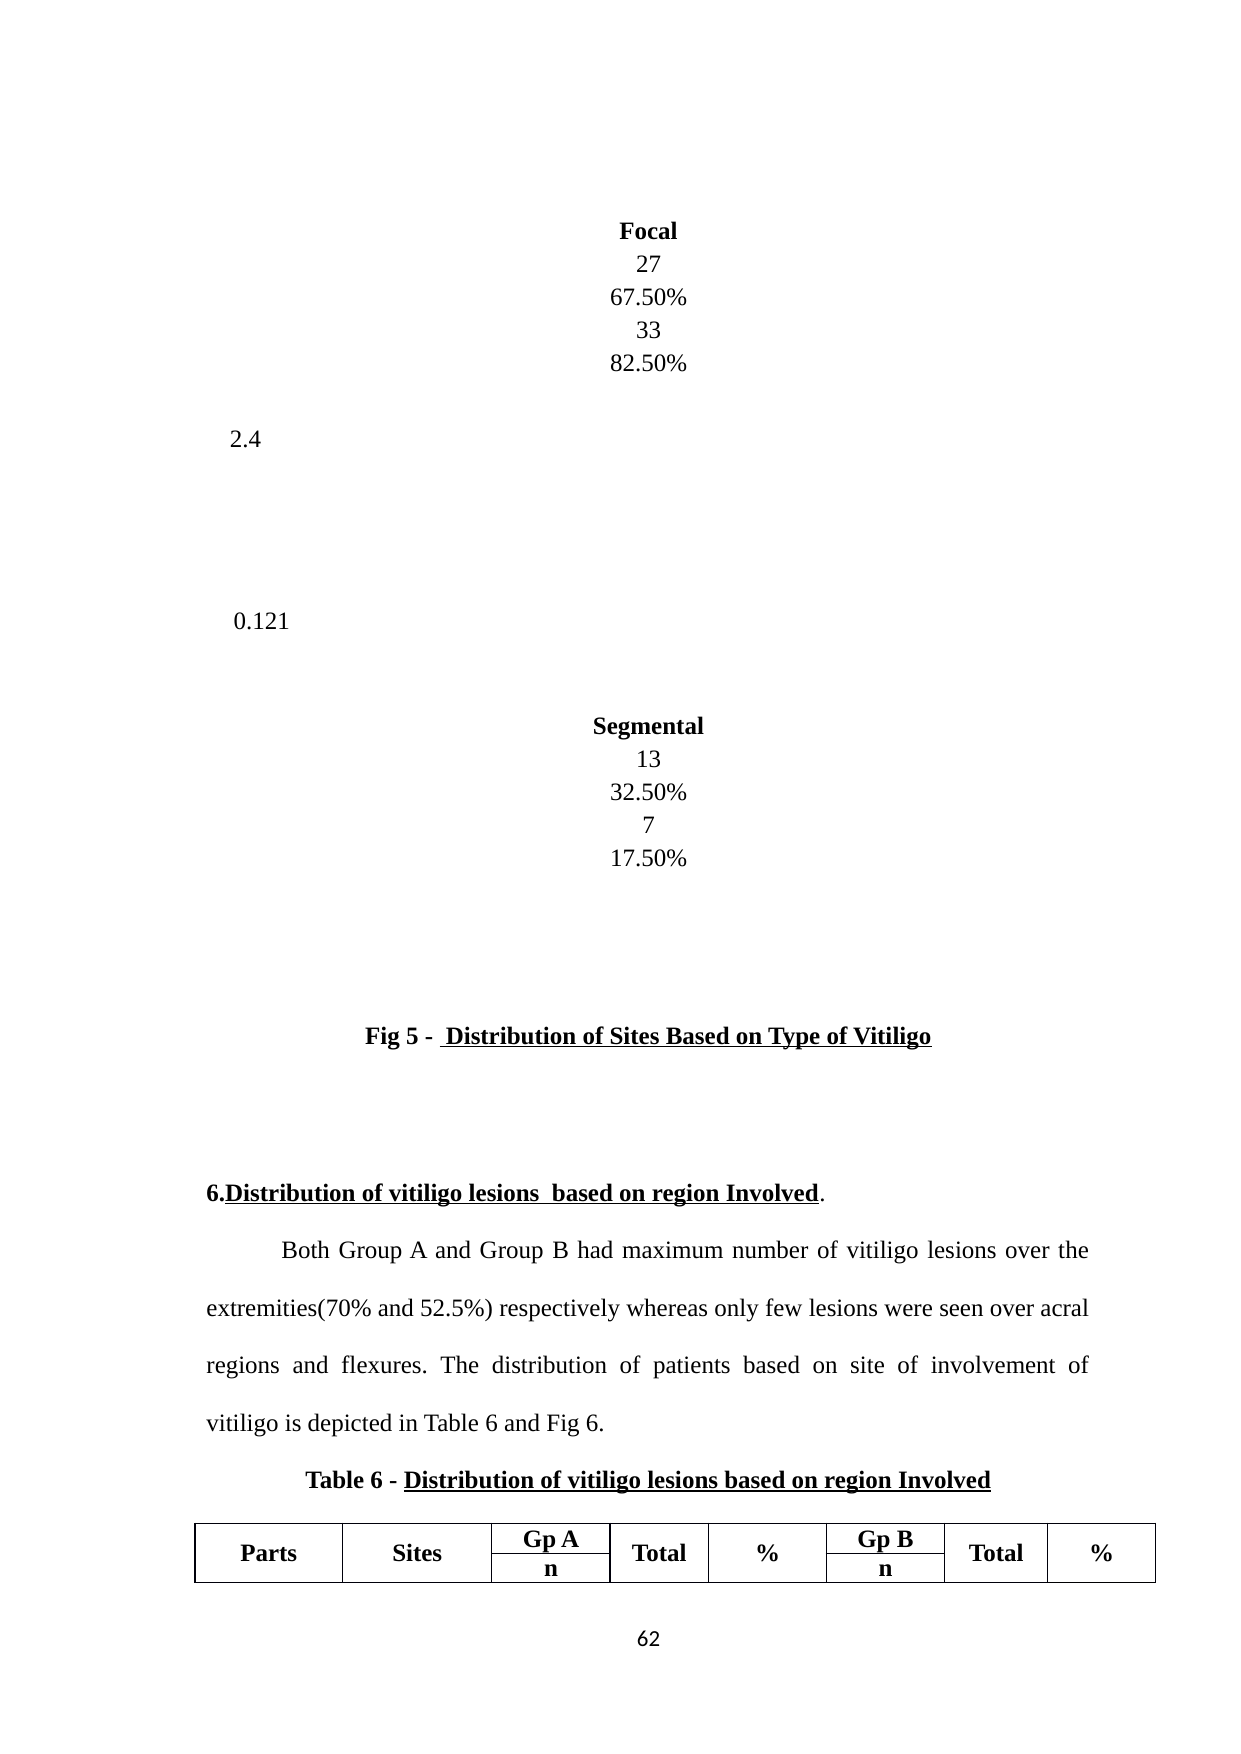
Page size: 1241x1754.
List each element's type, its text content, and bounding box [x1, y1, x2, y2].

text Segmental [206, 711, 1090, 740]
list Both Group A and Group B had maximum number of vitiligo lesions over the extremities(70% and 52.5%) respectively whereas only few lesions were seen over acral regions and flexures. The distribution of patients based on site of involvement of vitiligo is depicted in Table 6 and Fig 6. [206, 1235, 1090, 1436]
text 32.50% [206, 777, 1090, 806]
text Table 6 - Distribution of vitiligo lesions based on region Involved [206, 1465, 1090, 1494]
text 67.50% [206, 282, 1090, 311]
table_header Parts [196, 1524, 342, 1582]
table_header Gp A [492, 1524, 609, 1552]
table_header Total [945, 1524, 1047, 1582]
table_header Sites [343, 1524, 491, 1582]
table_header Total [611, 1524, 708, 1582]
table_cell n [827, 1554, 944, 1582]
table_header 2.4 [196, 381, 294, 497]
table_header % [709, 1524, 826, 1582]
text Fig 5 - Distribution of Sites Based on Type of Vitiligo [206, 1021, 1090, 1050]
table_header % [1048, 1524, 1155, 1582]
table_header Gp B [827, 1524, 944, 1552]
text 7 [206, 811, 1090, 839]
text 82.50% [206, 348, 1090, 377]
text Focal [206, 216, 1090, 245]
table_header 0.121 [196, 563, 326, 678]
text 33 [206, 315, 1090, 344]
text 17.50% [206, 843, 1090, 872]
text 13 [206, 744, 1090, 773]
text 27 [206, 249, 1090, 278]
text 6.Distribution of vitiligo lesions based on region Involved. [206, 1178, 1090, 1206]
table_cell n [492, 1554, 609, 1582]
